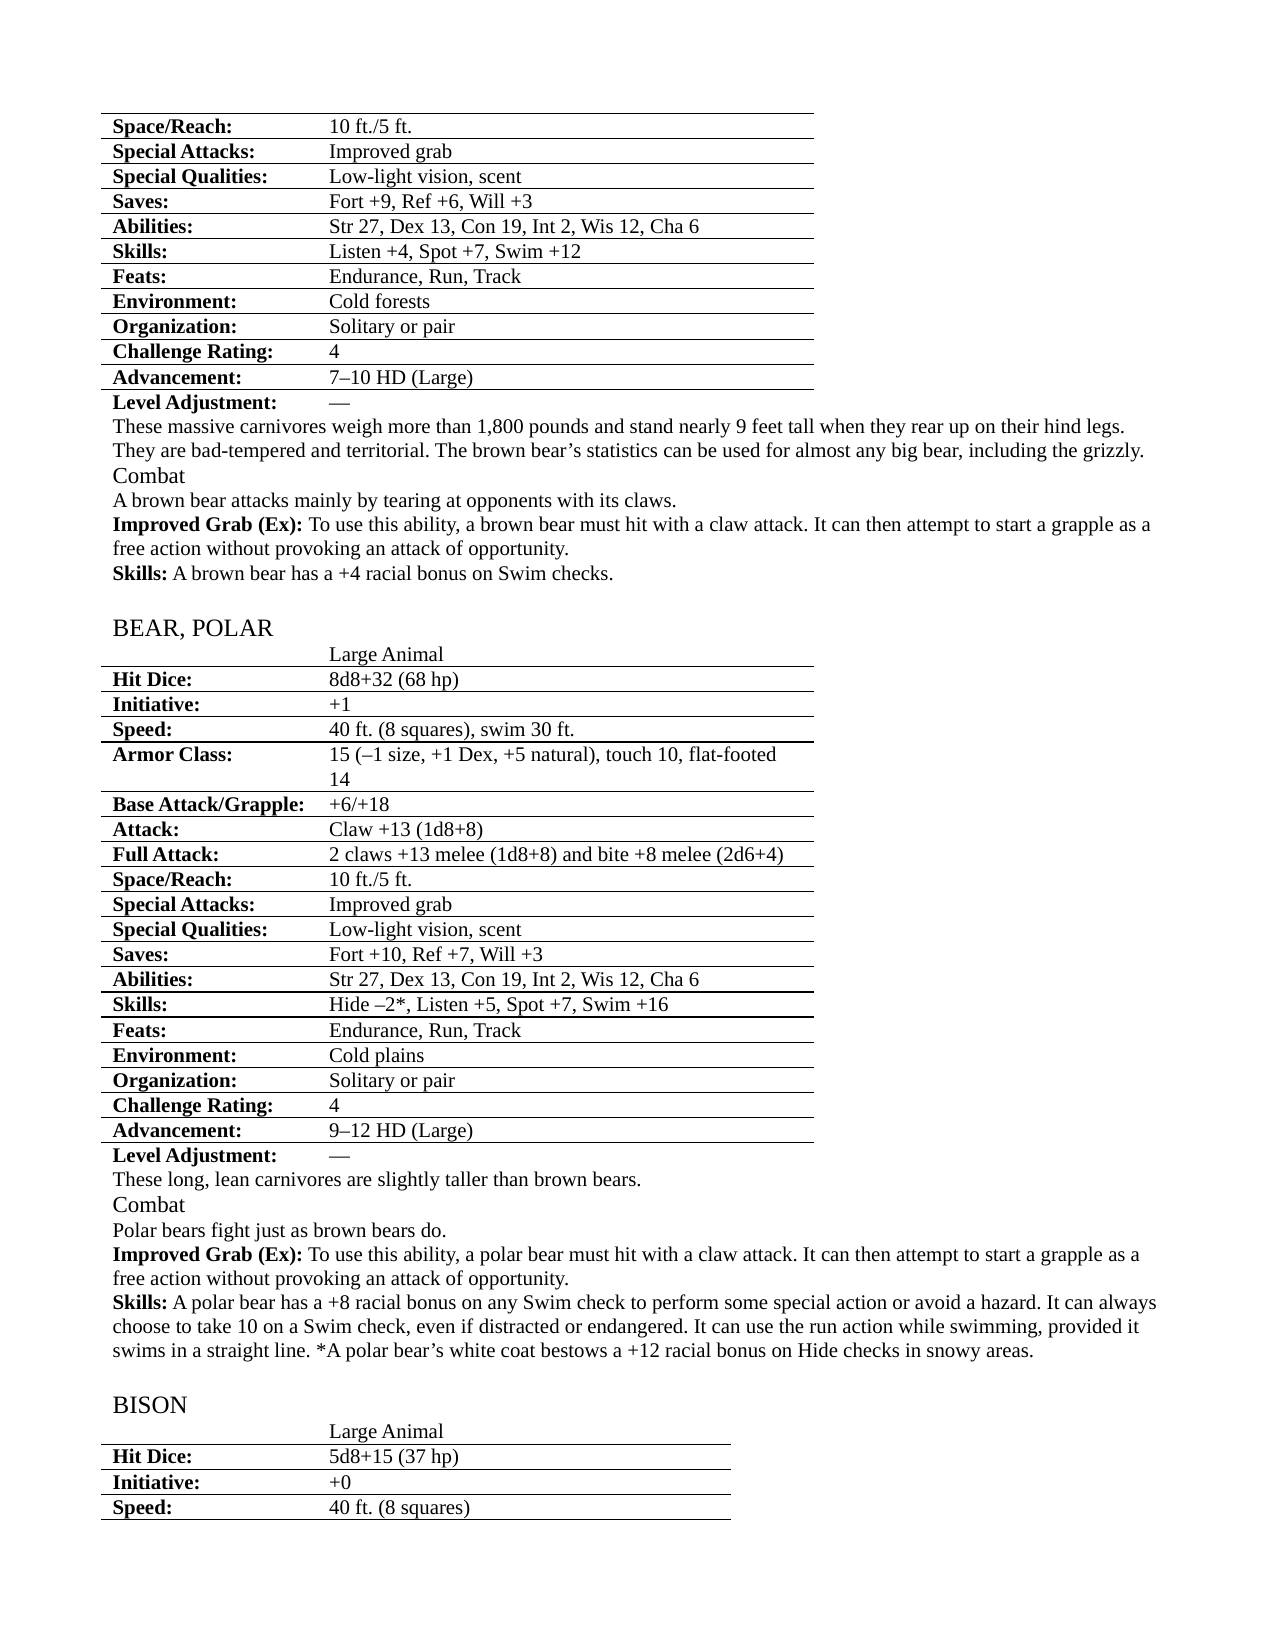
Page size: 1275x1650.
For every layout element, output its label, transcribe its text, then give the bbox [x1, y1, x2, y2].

table_cell Improved grab [318, 139, 814, 163]
table_cell Solitary or pair [318, 314, 814, 338]
table_cell Endurance, Run, Track [318, 1018, 814, 1042]
table_cell Organization: [101, 1068, 318, 1092]
table_cell Level Adjustment: [101, 390, 318, 414]
table_cell Hit Dice: [101, 1445, 318, 1468]
table_cell Environment: [101, 289, 318, 313]
table_cell Special Attacks: [101, 892, 318, 916]
table_cell Abilities: [101, 214, 318, 238]
table_cell Initiative: [101, 1470, 318, 1494]
text Improved Grab (Ex): To use this ability, a brown bear must hit with a claw attack. It can then attempt to start a grapple as a free action without provoking an attack of opportunity. [112, 512, 1162, 560]
table_cell 2 claws +13 melee (1d8+8) and bite +8 melee (2d6+4) [318, 842, 814, 866]
table_cell Saves: [101, 189, 318, 213]
table_header Large Animal [318, 642, 814, 666]
table_cell Advancement: [101, 1118, 318, 1142]
table_cell Level Adjustment: [101, 1143, 318, 1167]
table_cell Organization: [101, 314, 318, 338]
table_cell Feats: [101, 264, 318, 288]
text BEAR, POLAR [112, 613, 1162, 642]
table_cell Challenge Rating: [101, 1093, 318, 1117]
table_cell Cold plains [318, 1043, 814, 1067]
table_cell Endurance, Run, Track [318, 264, 814, 288]
table_cell — [318, 390, 814, 414]
table_cell Base Attack/Grapple: [101, 792, 318, 816]
table_cell Space/Reach: [101, 867, 318, 891]
table_cell 10 ft./5 ft. [318, 114, 814, 138]
table_cell +1 [318, 692, 814, 716]
table_cell Space/Reach: [101, 114, 318, 138]
table_cell Low-light vision, scent [318, 917, 814, 941]
table_cell Skills: [101, 993, 318, 1016]
text Skills: A polar bear has a +8 racial bonus on any Swim check to perform some special action or avoid a hazard. It can always choose to take 10 on a Swim check, even if distracted or endangered. It can use the run action while swimming, provided it swims in a straight line. *A polar bear’s white coat bestows a +12 racial bonus on Hide checks in snowy areas. [112, 1290, 1162, 1362]
text These long, lean carnivores are slightly taller than brown bears. [112, 1167, 1162, 1191]
table_cell Armor Class: [101, 743, 318, 791]
table_cell Speed: [101, 717, 318, 741]
table_cell Special Attacks: [101, 139, 318, 163]
table_cell Fort +9, Ref +6, Will +3 [318, 189, 814, 213]
table_cell Improved grab [318, 892, 814, 916]
table_cell Abilities: [101, 967, 318, 991]
table_cell Fort +10, Ref +7, Will +3 [318, 942, 814, 966]
table_cell Str 27, Dex 13, Con 19, Int 2, Wis 12, Cha 6 [318, 214, 814, 238]
text BISON [112, 1391, 1162, 1419]
table_cell Special Qualities: [101, 164, 318, 188]
table_cell 4 [318, 340, 814, 363]
table_cell 15 (–1 size, +1 Dex, +5 natural), touch 10, flat-footed 14 [318, 743, 814, 791]
table_cell 40 ft. (8 squares) [318, 1495, 731, 1519]
text Skills: A brown bear has a +4 racial bonus on Swim checks. [112, 560, 1162, 584]
table_cell Special Qualities: [101, 917, 318, 941]
table_cell Claw +13 (1d8+8) [318, 817, 814, 841]
table_cell Challenge Rating: [101, 340, 318, 363]
table_cell Saves: [101, 942, 318, 966]
table_cell Listen +4, Spot +7, Swim +12 [318, 239, 814, 263]
table_cell Str 27, Dex 13, Con 19, Int 2, Wis 12, Cha 6 [318, 967, 814, 991]
table_cell 4 [318, 1093, 814, 1117]
text Improved Grab (Ex): To use this ability, a polar bear must hit with a claw attack. It can then attempt to start a grapple as a free action without provoking an attack of opportunity. [112, 1242, 1162, 1290]
table_cell Skills: [101, 239, 318, 263]
table_cell 5d8+15 (37 hp) [318, 1445, 731, 1468]
table_cell Full Attack: [101, 842, 318, 866]
text Polar bears fight just as brown bears do. [112, 1217, 1162, 1242]
table_cell 9–12 HD (Large) [318, 1118, 814, 1142]
text Combat [112, 462, 1162, 488]
table_cell — [318, 1143, 814, 1167]
table_cell 7–10 HD (Large) [318, 365, 814, 389]
table_cell Environment: [101, 1043, 318, 1067]
table_cell +0 [318, 1470, 731, 1494]
table_header Large Animal [318, 1419, 731, 1443]
text Combat [112, 1191, 1162, 1217]
table_cell Initiative: [101, 692, 318, 716]
table_cell Solitary or pair [318, 1068, 814, 1092]
table_header [101, 1419, 318, 1443]
table_cell Hide –2*, Listen +5, Spot +7, Swim +16 [318, 993, 814, 1016]
text These massive carnivores weigh more than 1,800 pounds and stand nearly 9 feet tall when they rear up on their hind legs. They are bad-tempered and territorial. The brown bear’s statistics can be used for almost any big bear, including the grizzly. [112, 414, 1162, 462]
table_cell Hit Dice: [101, 667, 318, 691]
table_cell +6/+18 [318, 792, 814, 816]
table_header [101, 642, 318, 666]
text A brown bear attacks mainly by tearing at opponents with its claws. [112, 488, 1162, 512]
table_cell 8d8+32 (68 hp) [318, 667, 814, 691]
table_cell Low-light vision, scent [318, 164, 814, 188]
table_cell Attack: [101, 817, 318, 841]
table_cell Advancement: [101, 365, 318, 389]
table_cell Cold forests [318, 289, 814, 313]
table_cell Speed: [101, 1495, 318, 1519]
table_cell 10 ft./5 ft. [318, 867, 814, 891]
table_cell Feats: [101, 1018, 318, 1042]
table_cell 40 ft. (8 squares), swim 30 ft. [318, 717, 814, 741]
